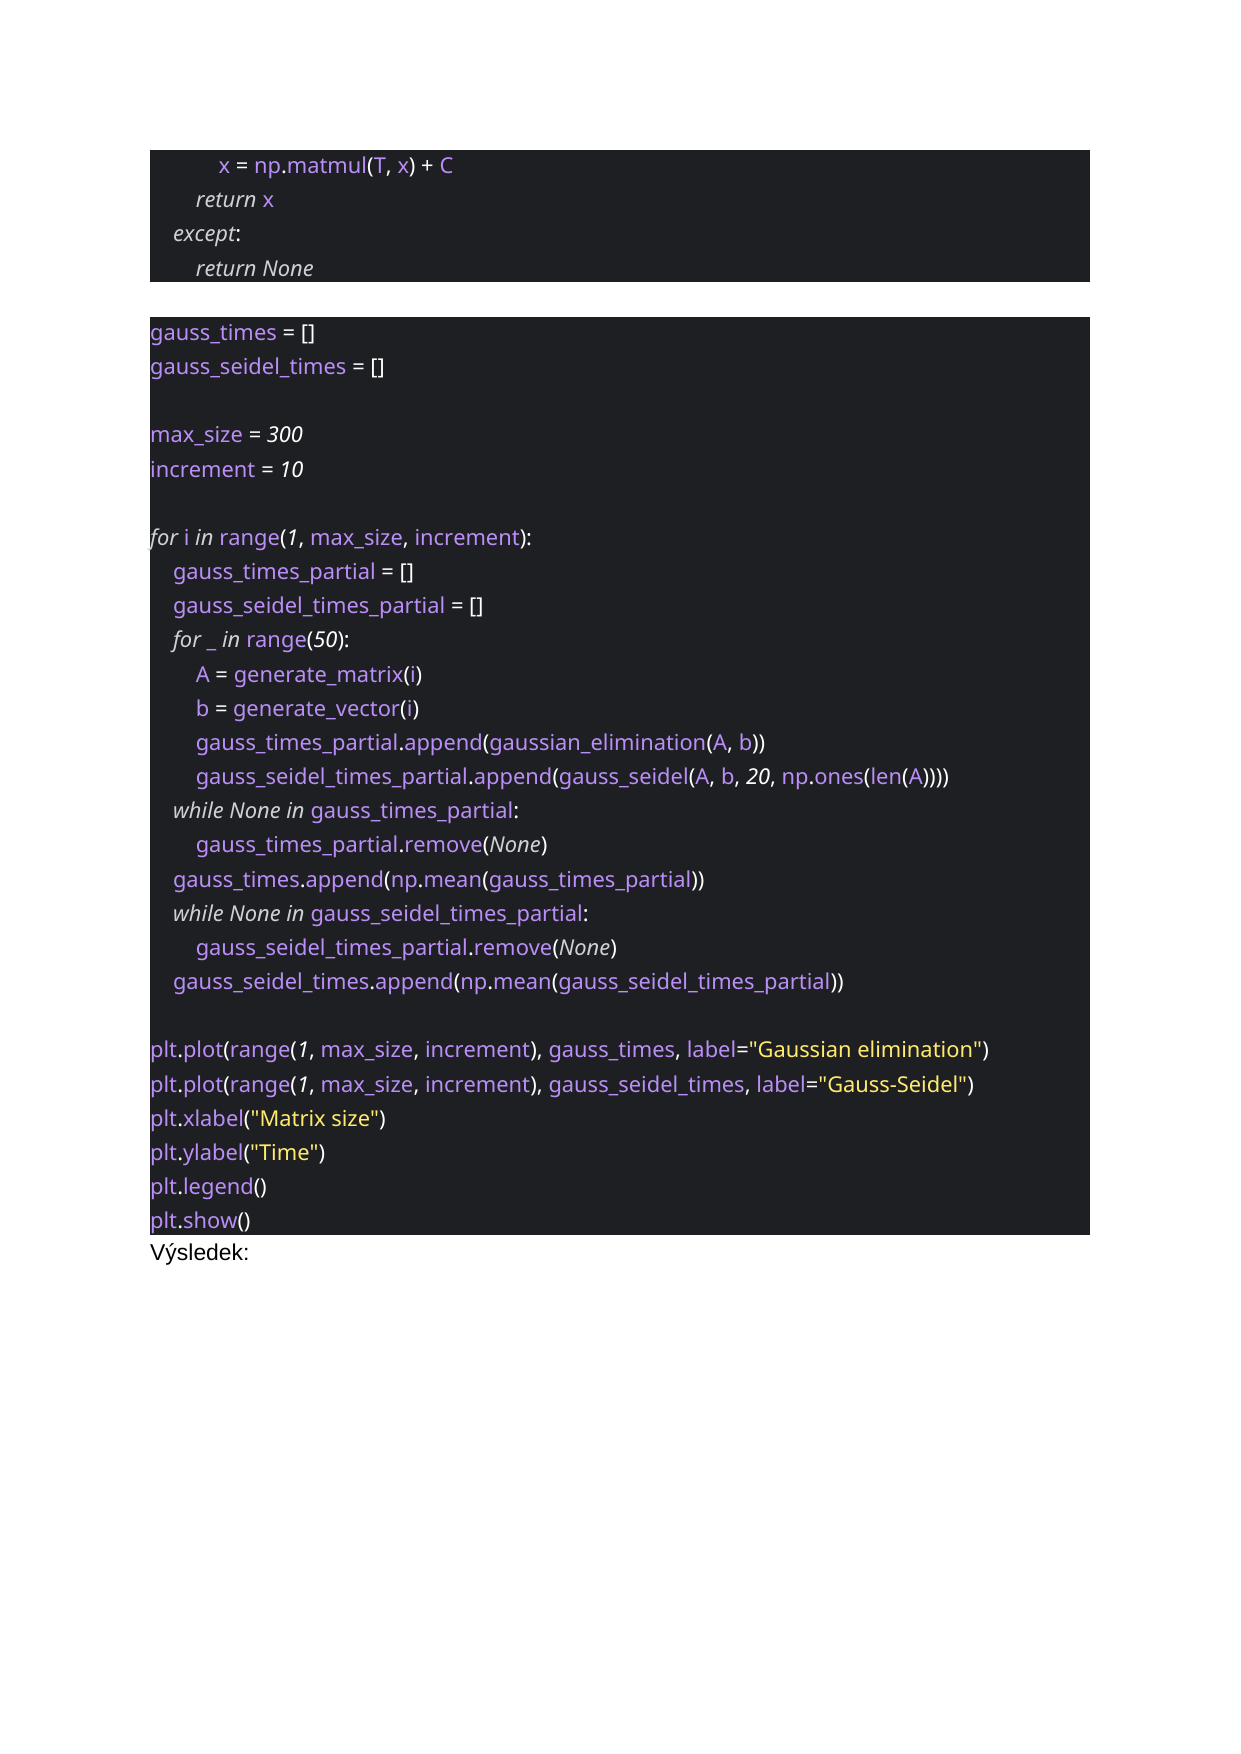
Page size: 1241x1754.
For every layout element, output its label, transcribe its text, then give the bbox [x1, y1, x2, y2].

text gauss_times = [] gauss_seidel_times = [] max_size = 300 increment = 10 for i in range(1, max_size, increment): gauss_times_partial = [] gauss_seidel_times_partial = [] for _ in range(50): A = generate_matrix(i) b = generate_vector(i) gauss_times_partial.append(gaussian_elimination(A, b)) gauss_seidel_times_partial.append(gauss_seidel(A, b, 20, np.ones(len(A)))) while None in gauss_times_partial: gauss_times_partial.remove(None) gauss_times.append(np.mean(gauss_times_partial)) while None in gauss_seidel_times_partial: gauss_seidel_times_partial.remove(None) gauss_seidel_times.append(np.mean(gauss_seidel_times_partial)) plt.plot(range(1, max_size, increment), gauss_times, label="Gaussian elimination") plt.plot(range(1, max_size, increment), gauss_seidel_times, label="Gauss-Seidel") plt.xlabel("Matrix size") plt.ylabel("Time") plt.legend() plt.show() [150, 317, 1090, 1235]
text x = np.matmul(T, x) + C return x except: return None [150, 150, 1090, 282]
text Výsledek: [150, 1239, 1090, 1266]
